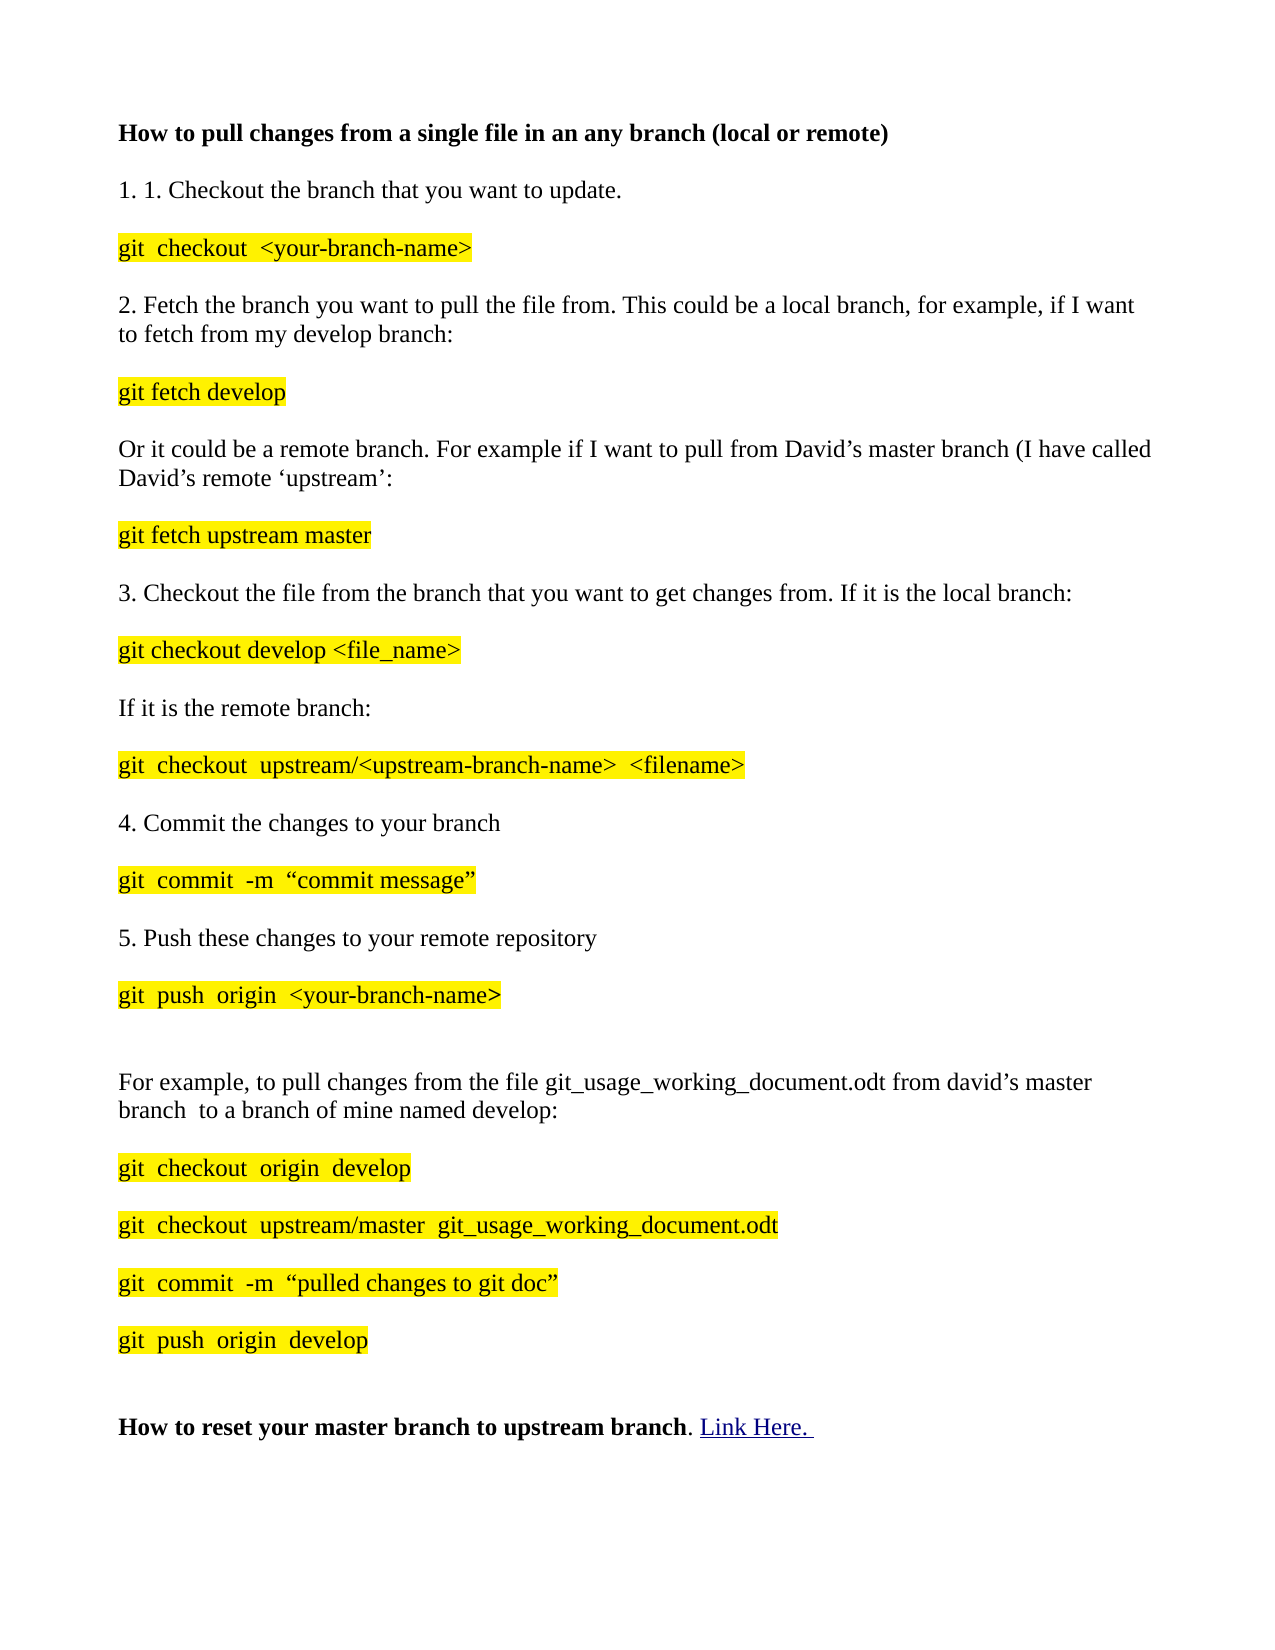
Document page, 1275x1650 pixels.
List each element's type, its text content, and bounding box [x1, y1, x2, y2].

text git push origin <your-branch-name> [118, 981, 1157, 1009]
text git checkout <your-branch-name> [118, 233, 1157, 262]
text git fetch develop [118, 377, 1157, 406]
text How to reset your master branch to upstream branch. Link Here. [118, 1412, 1157, 1441]
text 4. Commit the changes to your branch [118, 808, 1157, 837]
text How to pull changes from a single file in an any branch (local or remote) [118, 118, 1157, 147]
text git commit -m “pulled changes to git doc” [118, 1268, 1157, 1297]
text If it is the remote branch: [118, 693, 1157, 722]
text For example, to pull changes from the file git_usage_working_document.odt from david’s master branch to a branch of mine named develop: [118, 1067, 1157, 1124]
text git fetch upstream master [118, 521, 1157, 549]
text git checkout upstream/master git_usage_working_document.odt [118, 1211, 1157, 1239]
text git commit -m “commit message” [118, 866, 1157, 894]
text git checkout develop <file_name> [118, 636, 1157, 664]
text 1. 1. Checkout the branch that you want to update. [118, 176, 1157, 204]
text git push origin develop [118, 1326, 1157, 1354]
text git checkout origin develop [118, 1153, 1157, 1182]
text 3. Checkout the file from the branch that you want to get changes from. If it is the local branch: [118, 578, 1157, 607]
text 2. Fetch the branch you want to pull the file from. This could be a local branch, for example, if I want to fetch from my develop branch: [118, 291, 1157, 348]
text git checkout upstream/<upstream-branch-name> <filename> [118, 751, 1157, 779]
text 5. Push these changes to your remote repository [118, 923, 1157, 952]
text Or it could be a remote branch. For example if I want to pull from David’s master branch (I have called David’s remote ‘upstream’: [118, 434, 1157, 492]
